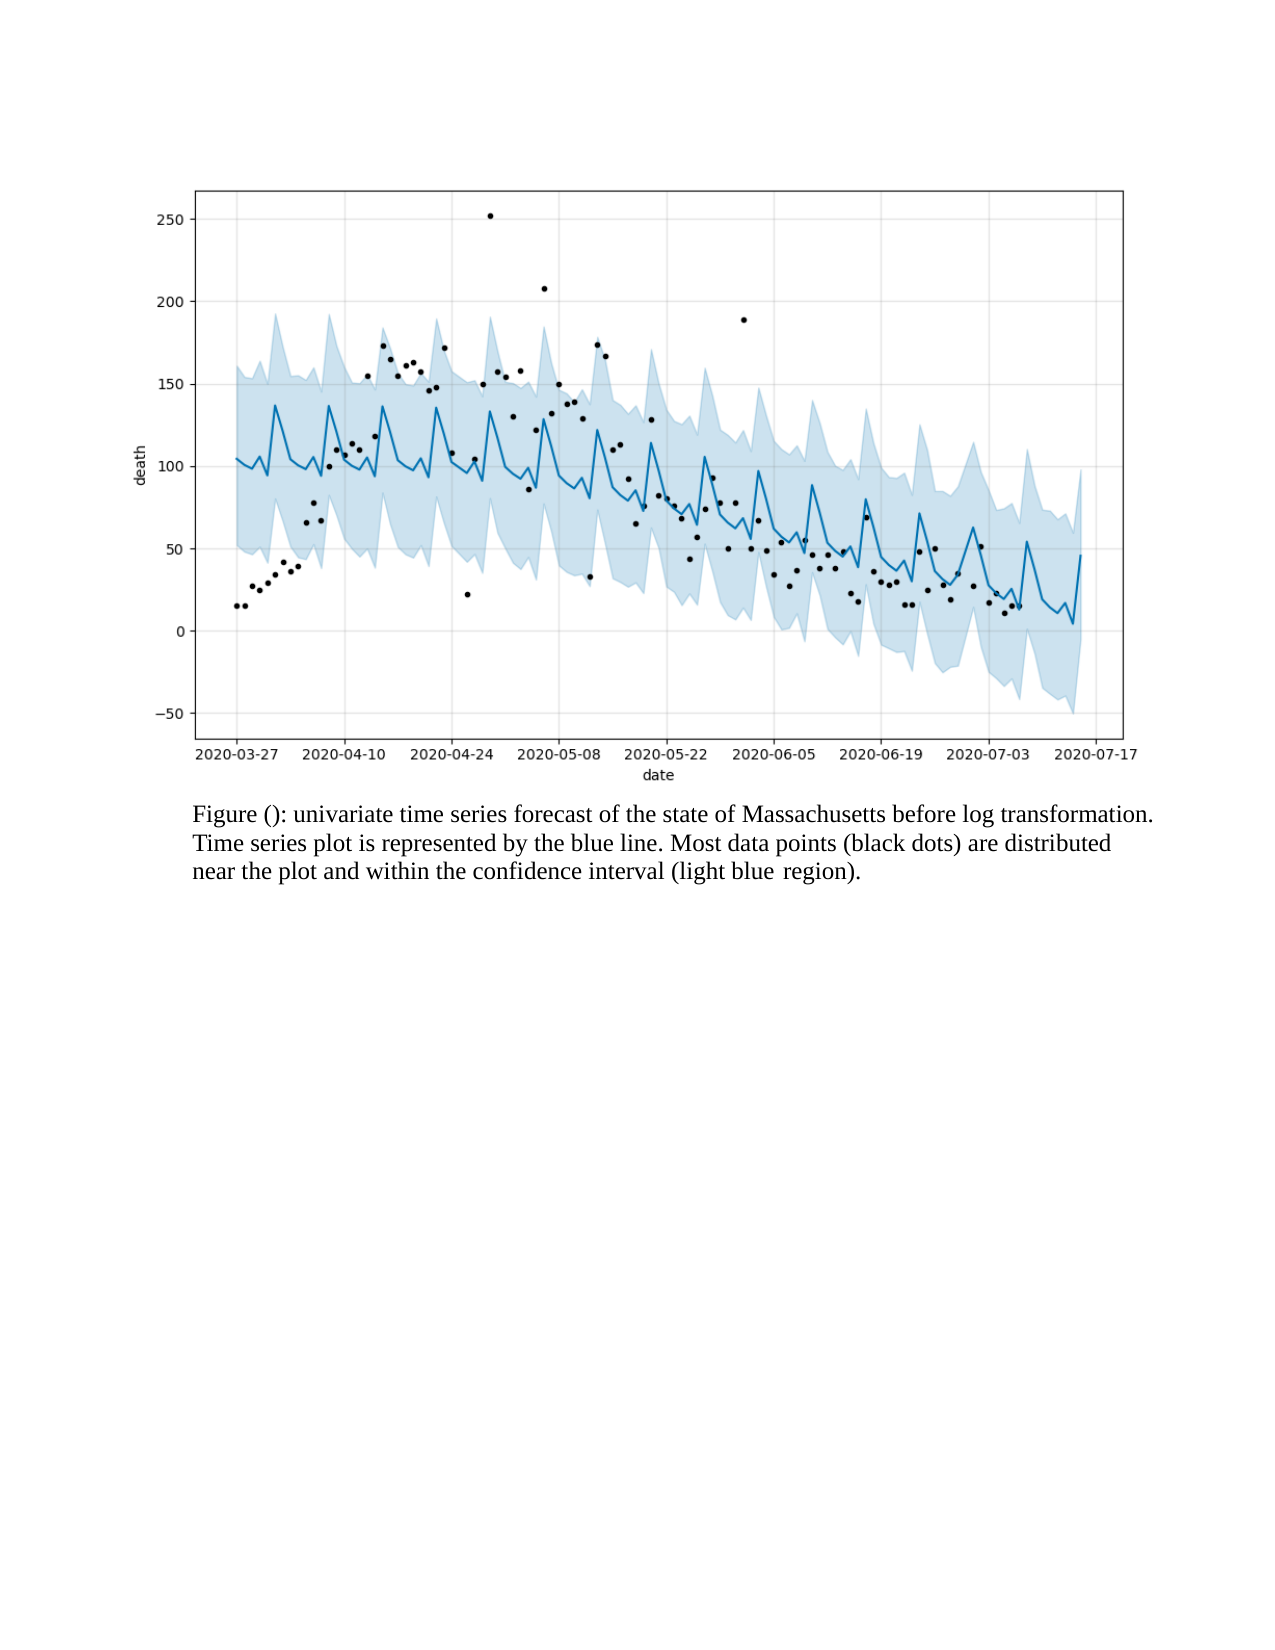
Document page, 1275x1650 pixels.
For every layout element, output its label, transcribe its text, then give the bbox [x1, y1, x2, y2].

text Figure (): univariate time series forecast of the state of Massachusetts before log transformation. Time series plot is represented by the blue line. Most data points (black dots) are distributed near the plot and within the confidence interval (light blue region). [118, 799, 1157, 885]
picture [118, 175, 1157, 799]
